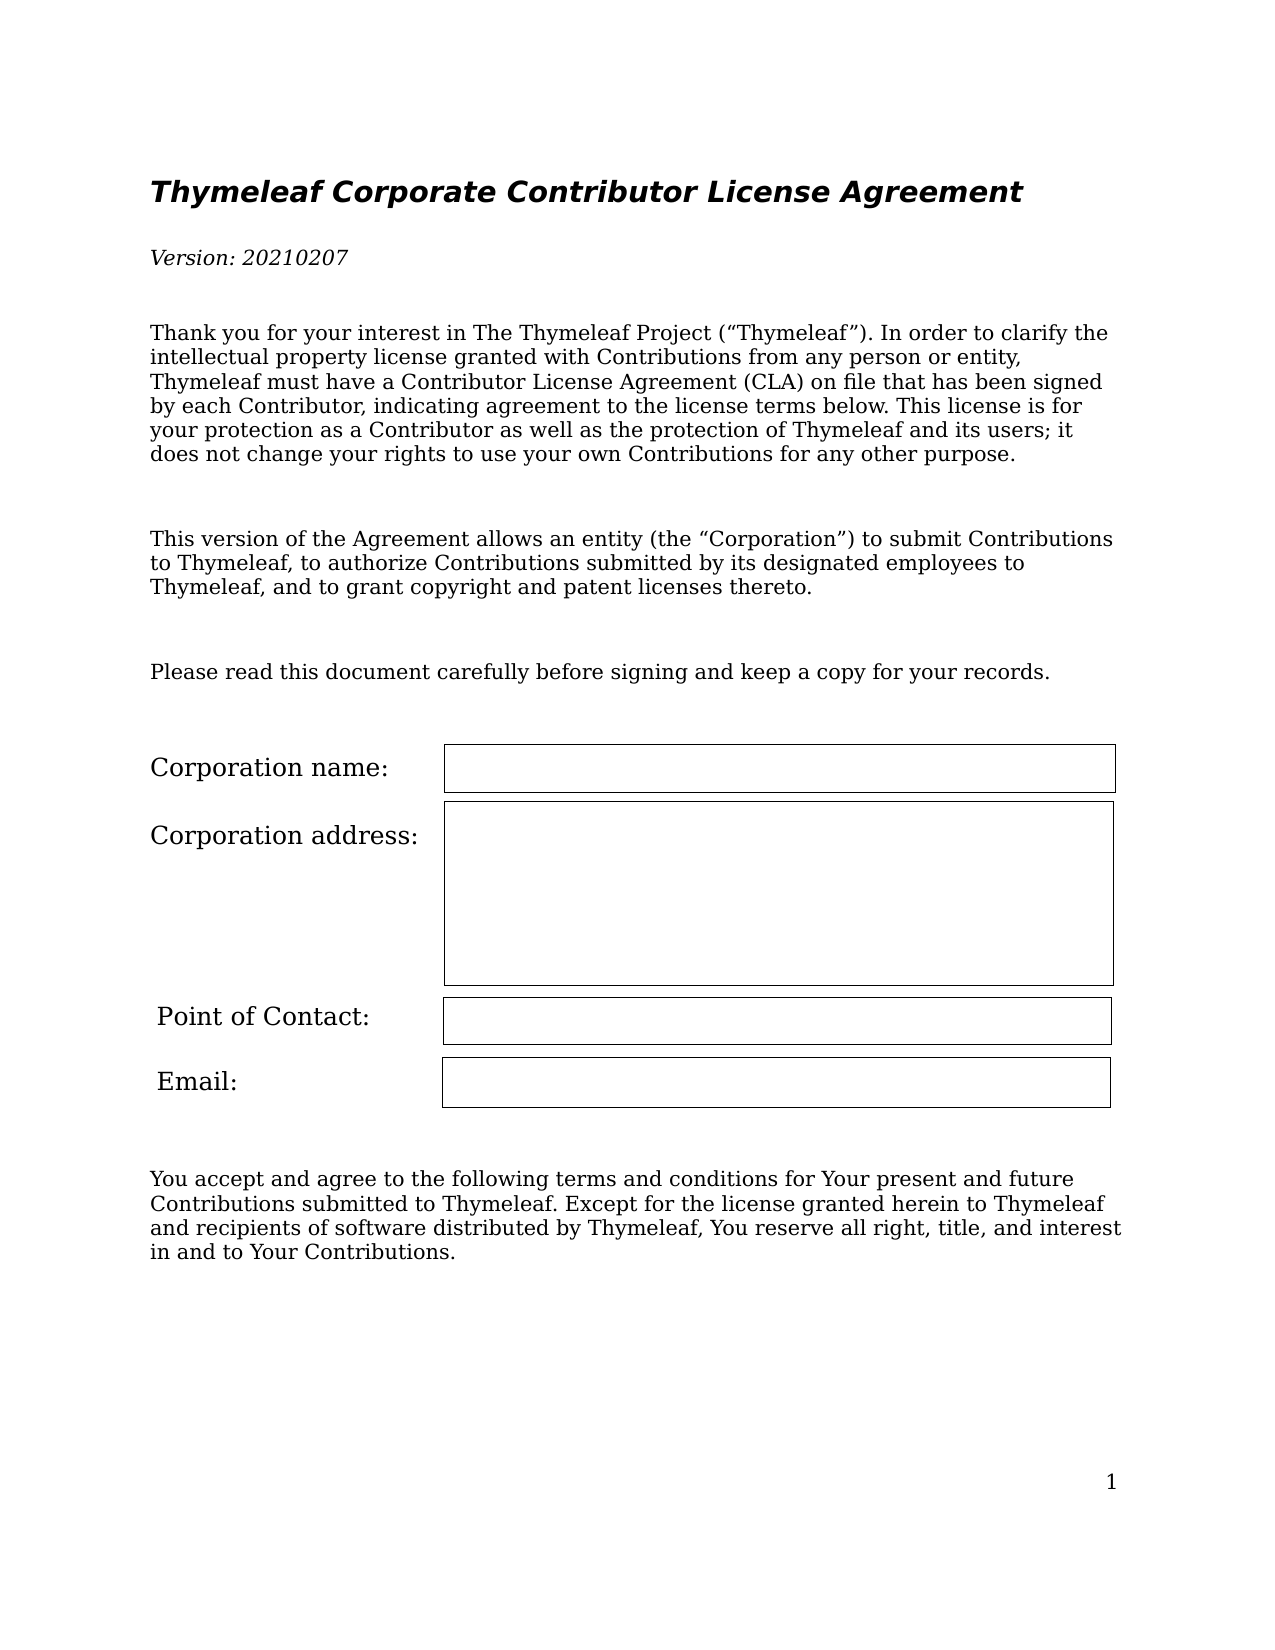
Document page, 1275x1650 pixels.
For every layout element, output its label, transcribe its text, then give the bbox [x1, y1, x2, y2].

text Please read this document carefully before signing and keep a copy for your records. [150, 660, 1125, 684]
text Thank you for your interest in The Thymeleaf Project (“Thymeleaf”). In order to clarify the intellectual property license granted with Contributions from any person or entity, Thymeleaf must have a Contributor License Agreement (CLA) on file that has been signed by each Contributor, indicating agreement to the license terms below. This license is for your protection as a Contributor as well as the protection of Thymeleaf and its users; it does not change your rights to use your own Contributions for any other purpose. [150, 321, 1125, 467]
text This version of the Agreement allows an entity (the “Corporation”) to submit Contributions to Thymeleaf, to authorize Contributions submitted by its designated employees to Thymeleaf, and to grant copyright and patent licenses thereto. [150, 527, 1125, 600]
text You accept and agree to the following terms and conditions for Your present and future Contributions submitted to Thymeleaf. Except for the license granted herein to Thymeleaf and recipients of software distributed by Thymeleaf, You reserve all right, title, and interest in and to Your Contributions. [150, 1167, 1125, 1264]
subtitle Thymeleaf Corporate Contributor License Agreement [150, 175, 1125, 209]
text Version: 20210207 [150, 246, 1125, 270]
